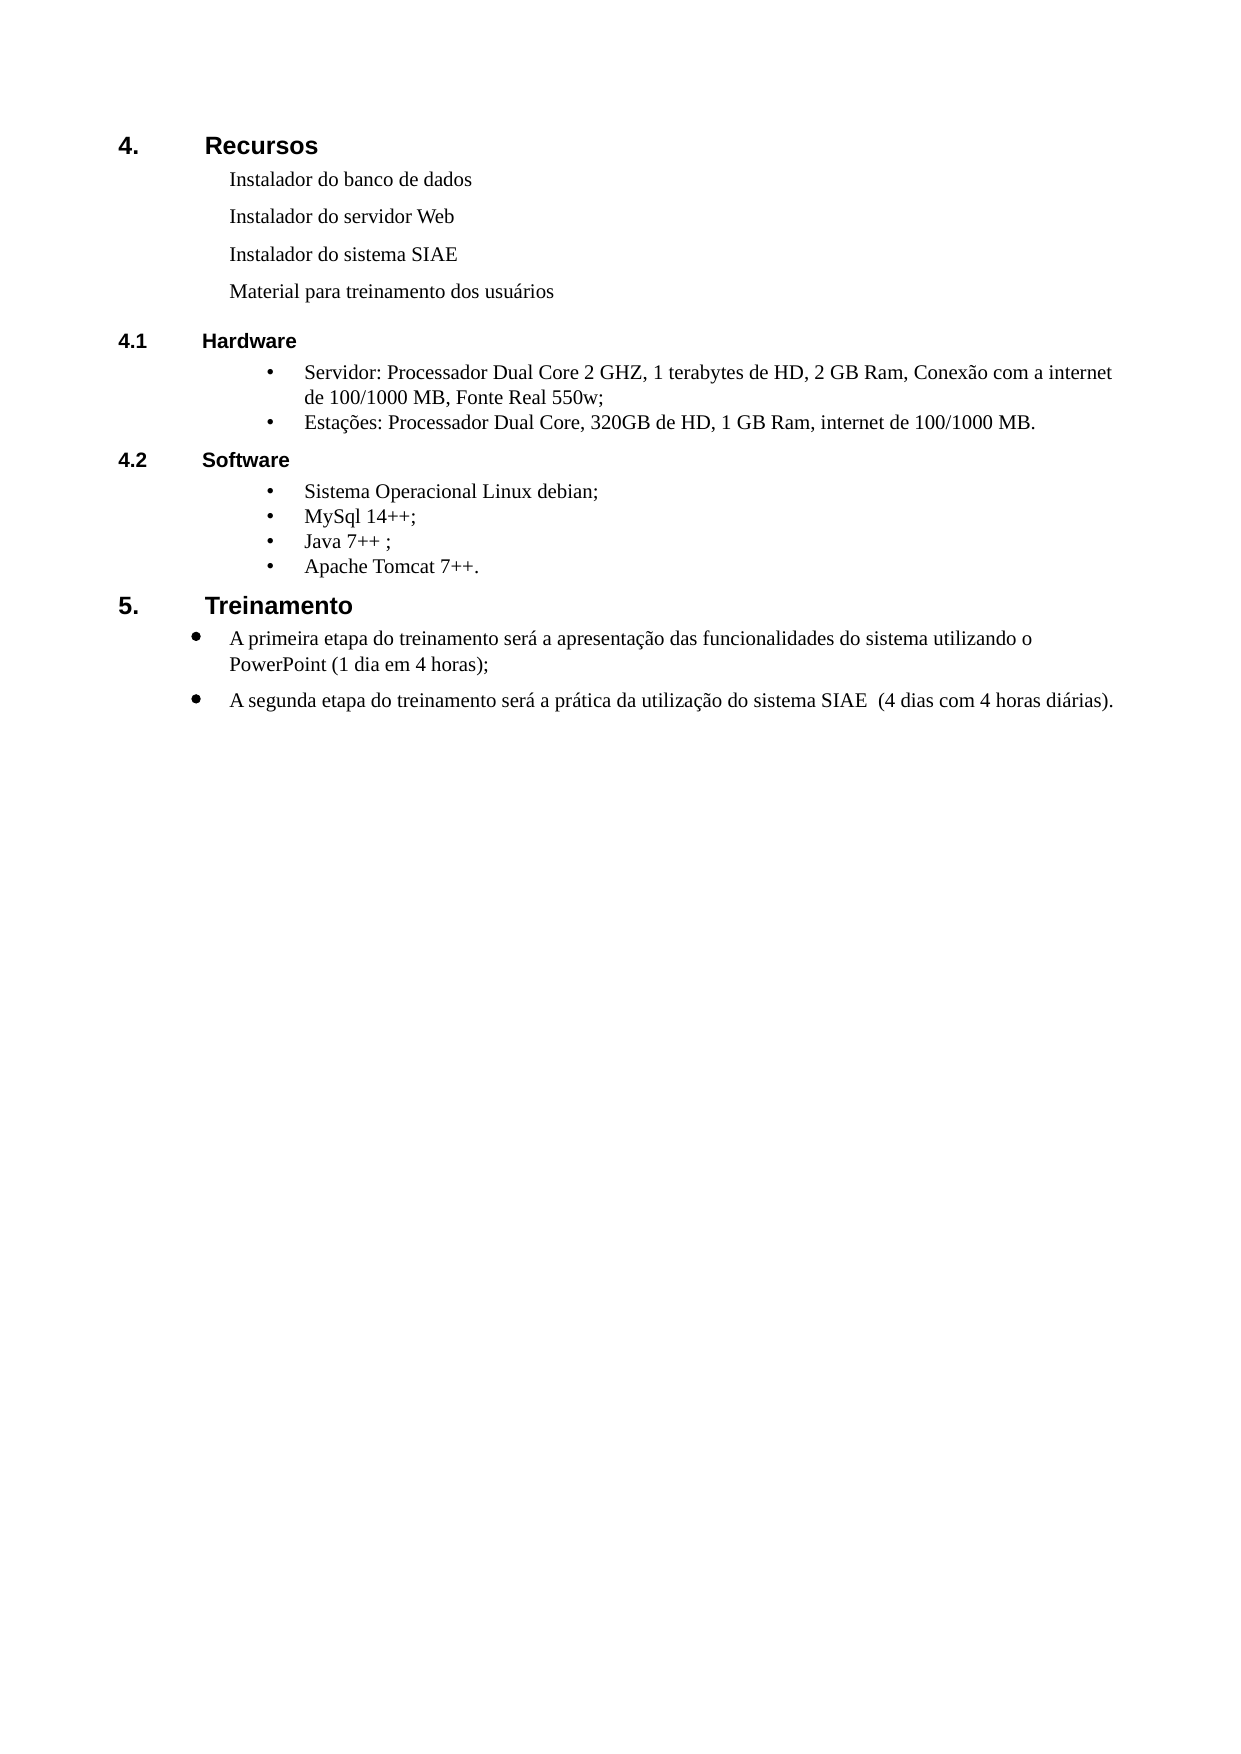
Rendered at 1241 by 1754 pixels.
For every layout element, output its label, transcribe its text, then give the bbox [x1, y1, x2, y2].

text Instalador do sistema SIAE [229, 241, 1122, 266]
text Instalador do servidor Web [229, 203, 1122, 228]
text 4.2 Software [118, 447, 1122, 472]
list A segunda etapa do treinamento será a prática da utilização do sistema SIAE (4 dias com 4 horas diárias). [192, 688, 1122, 713]
list Servidor: Processador Dual Core 2 GHZ, 1 terabytes de HD, 2 GB Ram, Conexão com a internet de 100/1000 MB, Fonte Real 550w; [267, 359, 1122, 409]
text 5. Treinamento [118, 591, 1122, 619]
text 4.1 Hardware [118, 328, 1122, 353]
text Instalador do banco de dados [229, 166, 1122, 191]
text 4. Recursos [118, 131, 1122, 159]
list MySql 14++; [267, 503, 1122, 528]
list Java 7++ ; [267, 528, 1122, 553]
list Apache Tomcat 7++. [267, 553, 1122, 578]
list Sistema Operacional Linux debian; [267, 478, 1122, 503]
list A primeira etapa do treinamento será a apresentação das funcionalidades do sistema utilizando o PowerPoint (1 dia em 4 horas); [192, 626, 1122, 676]
text Material para treinamento dos usuários [229, 278, 1122, 303]
list Estações: Processador Dual Core, 320GB de HD, 1 GB Ram, internet de 100/1000 MB. [267, 409, 1122, 434]
